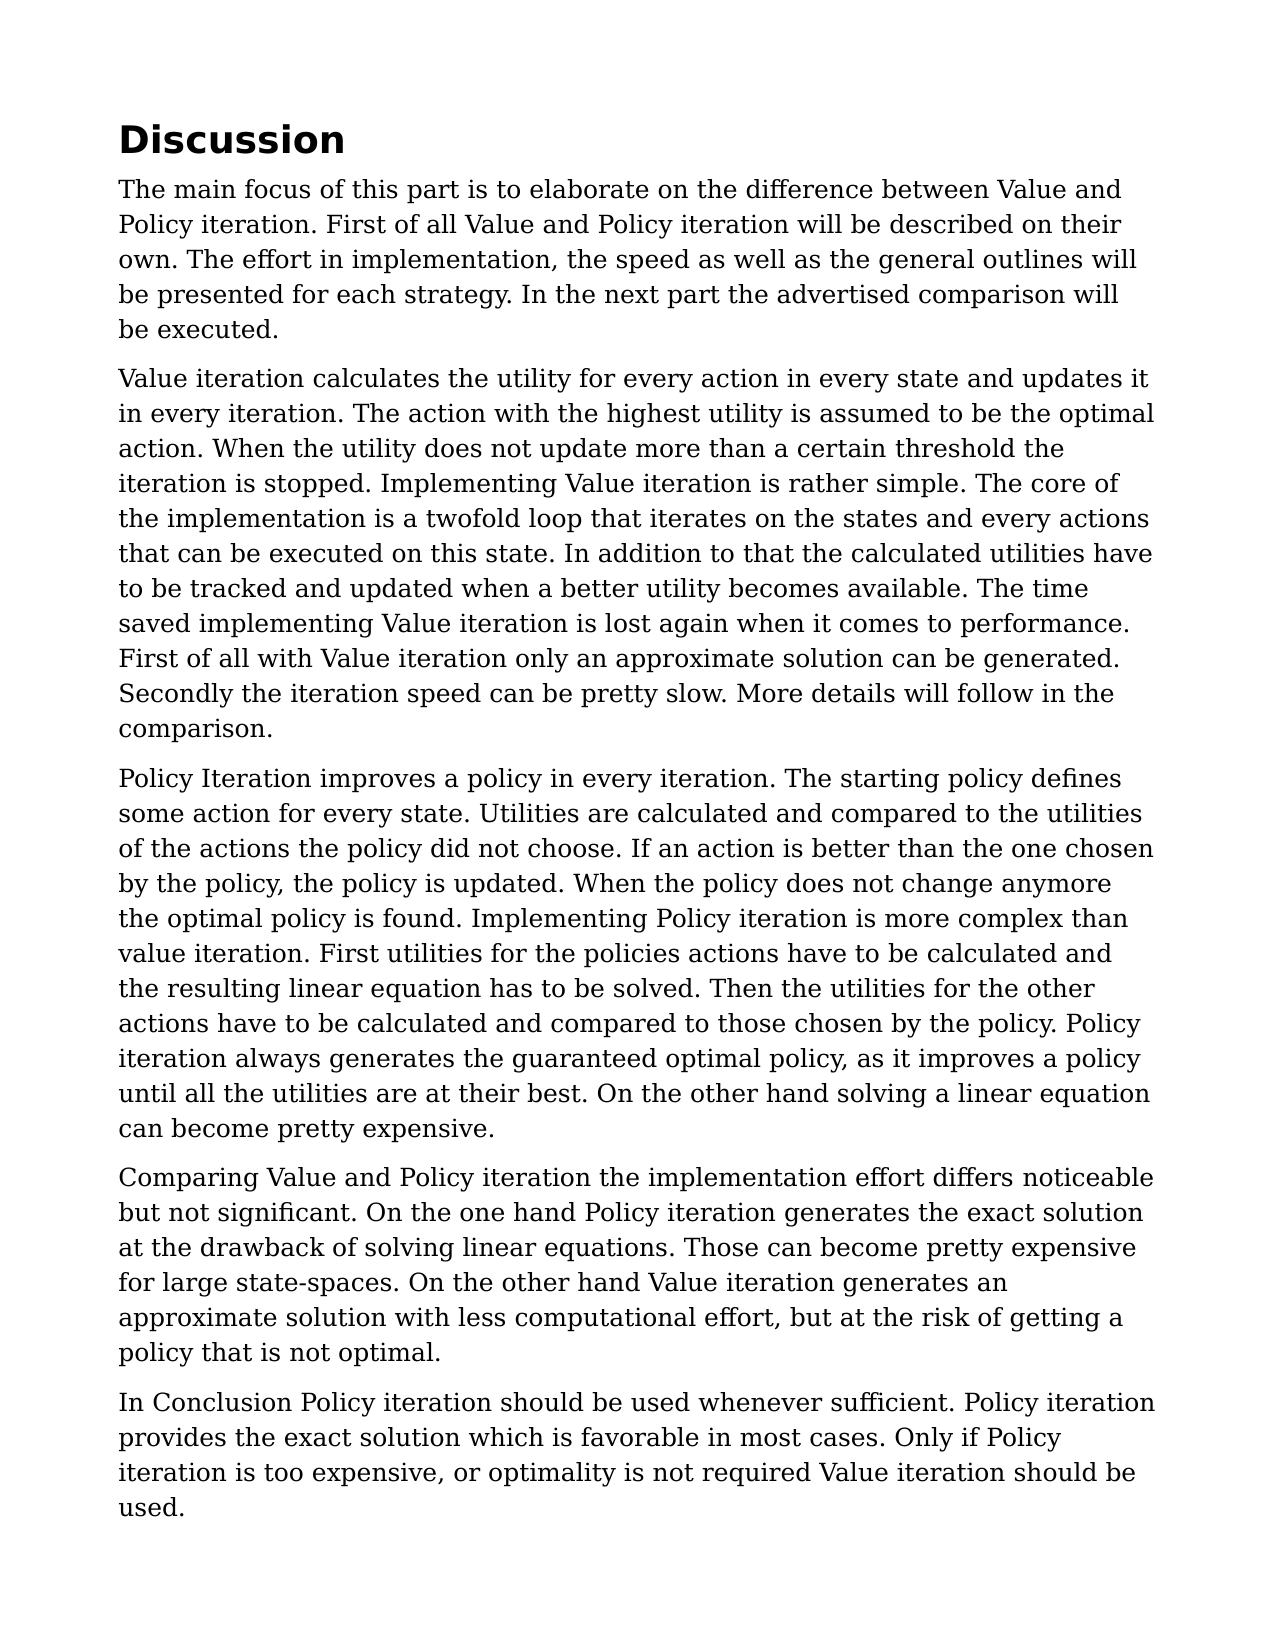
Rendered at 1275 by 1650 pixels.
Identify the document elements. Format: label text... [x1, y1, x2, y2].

text The main focus of this part is to elaborate on the difference between Value and Policy iteration. First of all Value and Policy iteration will be described on their own. The effort in implementation, the speed as well as the general outlines will be presented for each strategy. In the next part the advertised comparison will be executed. [118, 175, 1157, 344]
text Comparing Value and Policy iteration the implementation effort differs noticeable but not significant. On the one hand Policy iteration generates the exact solution at the drawback of solving linear equations. Those can become pretty expensive for large state-spaces. On the other hand Value iteration generates an approximate solution with less computational effort, but at the risk of getting a policy that is not optimal. [118, 1163, 1157, 1368]
text Policy Iteration improves a policy in every iteration. The starting policy defines some action for every state. Utilities are calculated and compared to the utilities of the actions the policy did not choose. If an action is better than the one chosen by the policy, the policy is updated. When the policy does not change anymore the optimal policy is found. Implementing Policy iteration is more complex than value iteration. First utilities for the policies actions have to be calculated and the resulting linear equation has to be solved. Then the utilities for the other actions have to be calculated and compared to those chosen by the policy. Policy iteration always generates the guaranteed optimal policy, as it improves a policy until all the utilities are at their best. On the other hand solving a linear equation can become pretty expensive. [118, 764, 1157, 1143]
subtitle Discussion [118, 118, 1157, 162]
text In Conclusion Policy iteration should be used whenever sufficient. Policy iteration provides the exact solution which is favorable in most cases. Only if Policy iteration is too expensive, or optimality is not required Value iteration should be used. [118, 1388, 1157, 1522]
text Value iteration calculates the utility for every action in every state and updates it in every iteration. The action with the highest utility is assumed to be the optimal action. When the utility does not update more than a certain threshold the iteration is stopped. Implementing Value iteration is rather simple. The core of the implementation is a twofold loop that iterates on the states and every actions that can be executed on this state. In addition to that the calculated utilities have to be tracked and updated when a better utility becomes available. The time saved implementing Value iteration is lost again when it comes to performance. First of all with Value iteration only an approximate solution can be generated. Secondly the iteration speed can be pretty slow. More details will follow in the comparison. [118, 364, 1157, 743]
